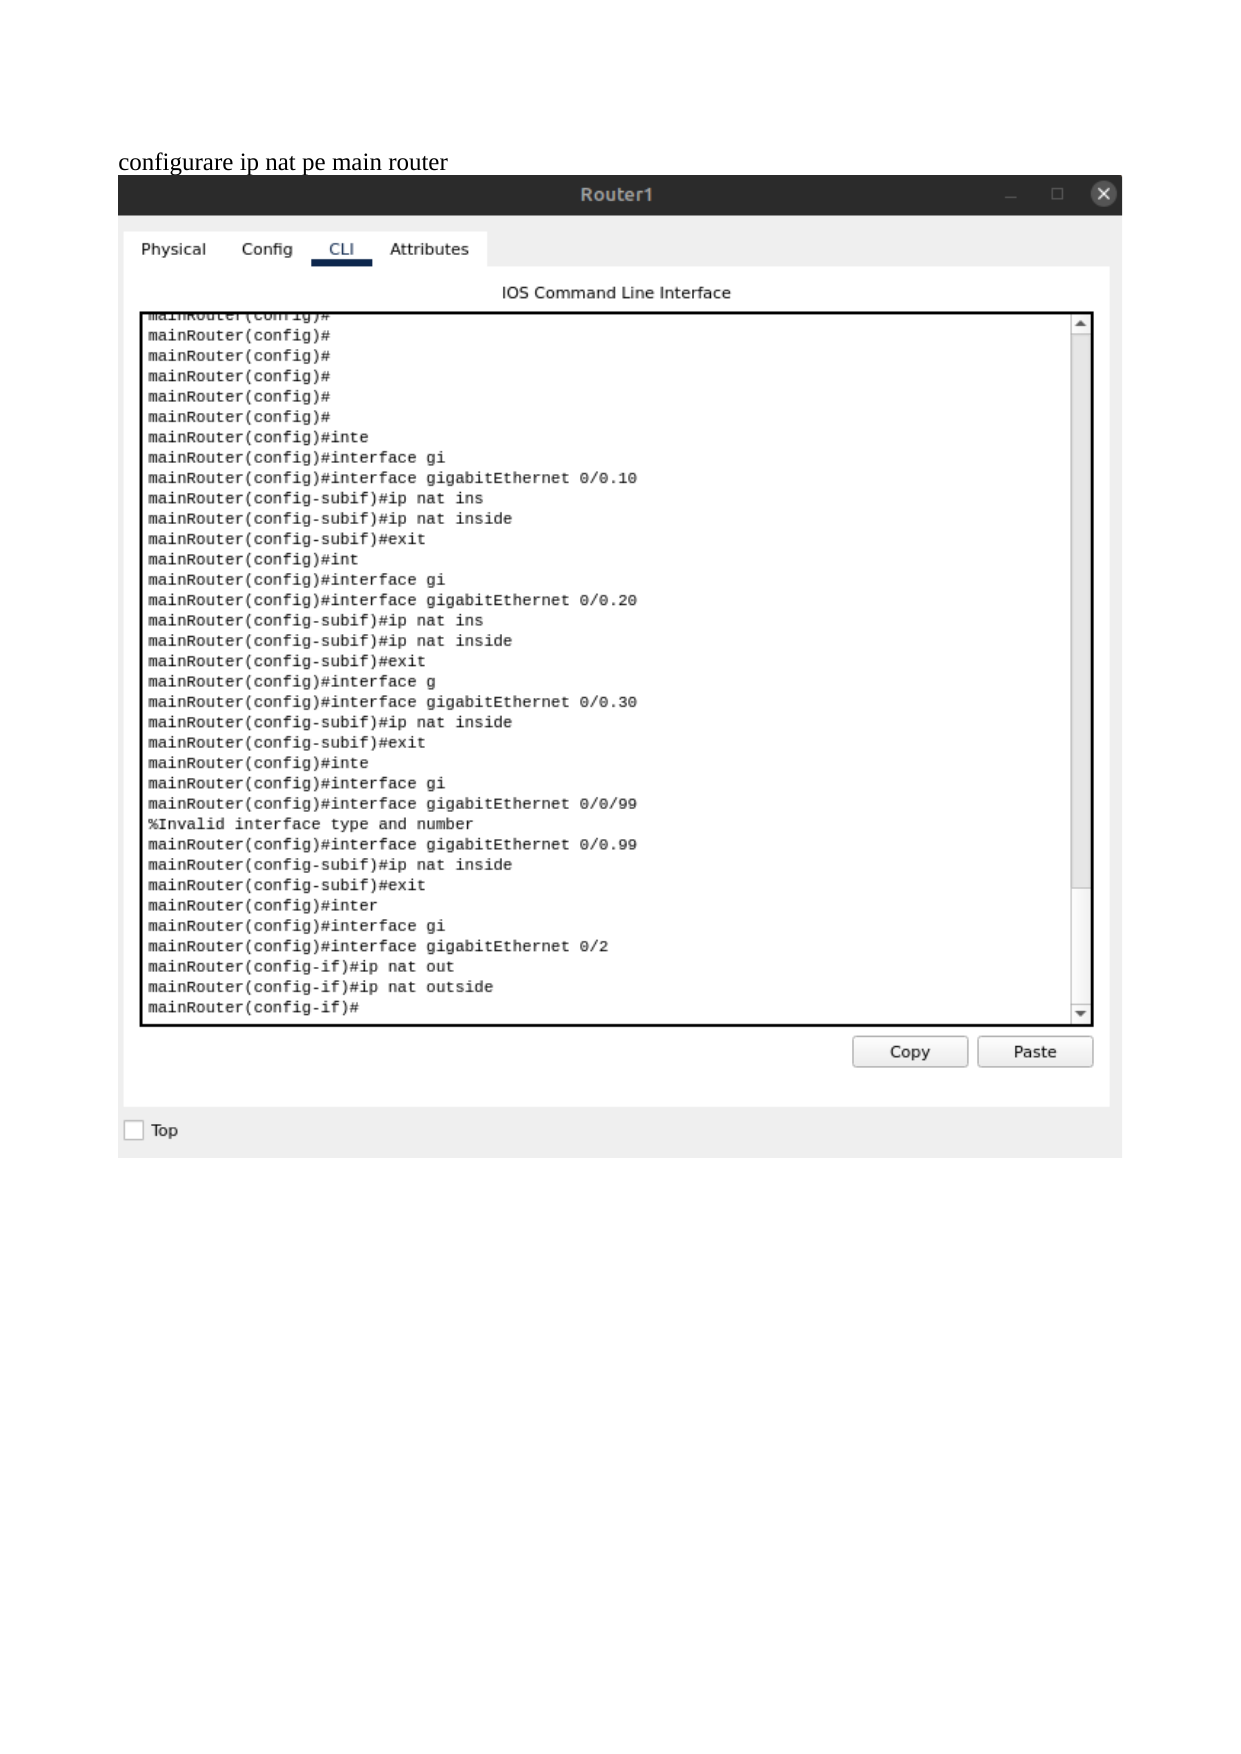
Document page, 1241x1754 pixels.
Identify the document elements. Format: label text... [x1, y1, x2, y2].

picture [118, 175, 1123, 1158]
text configurare ip nat pe main router [118, 147, 1122, 175]
